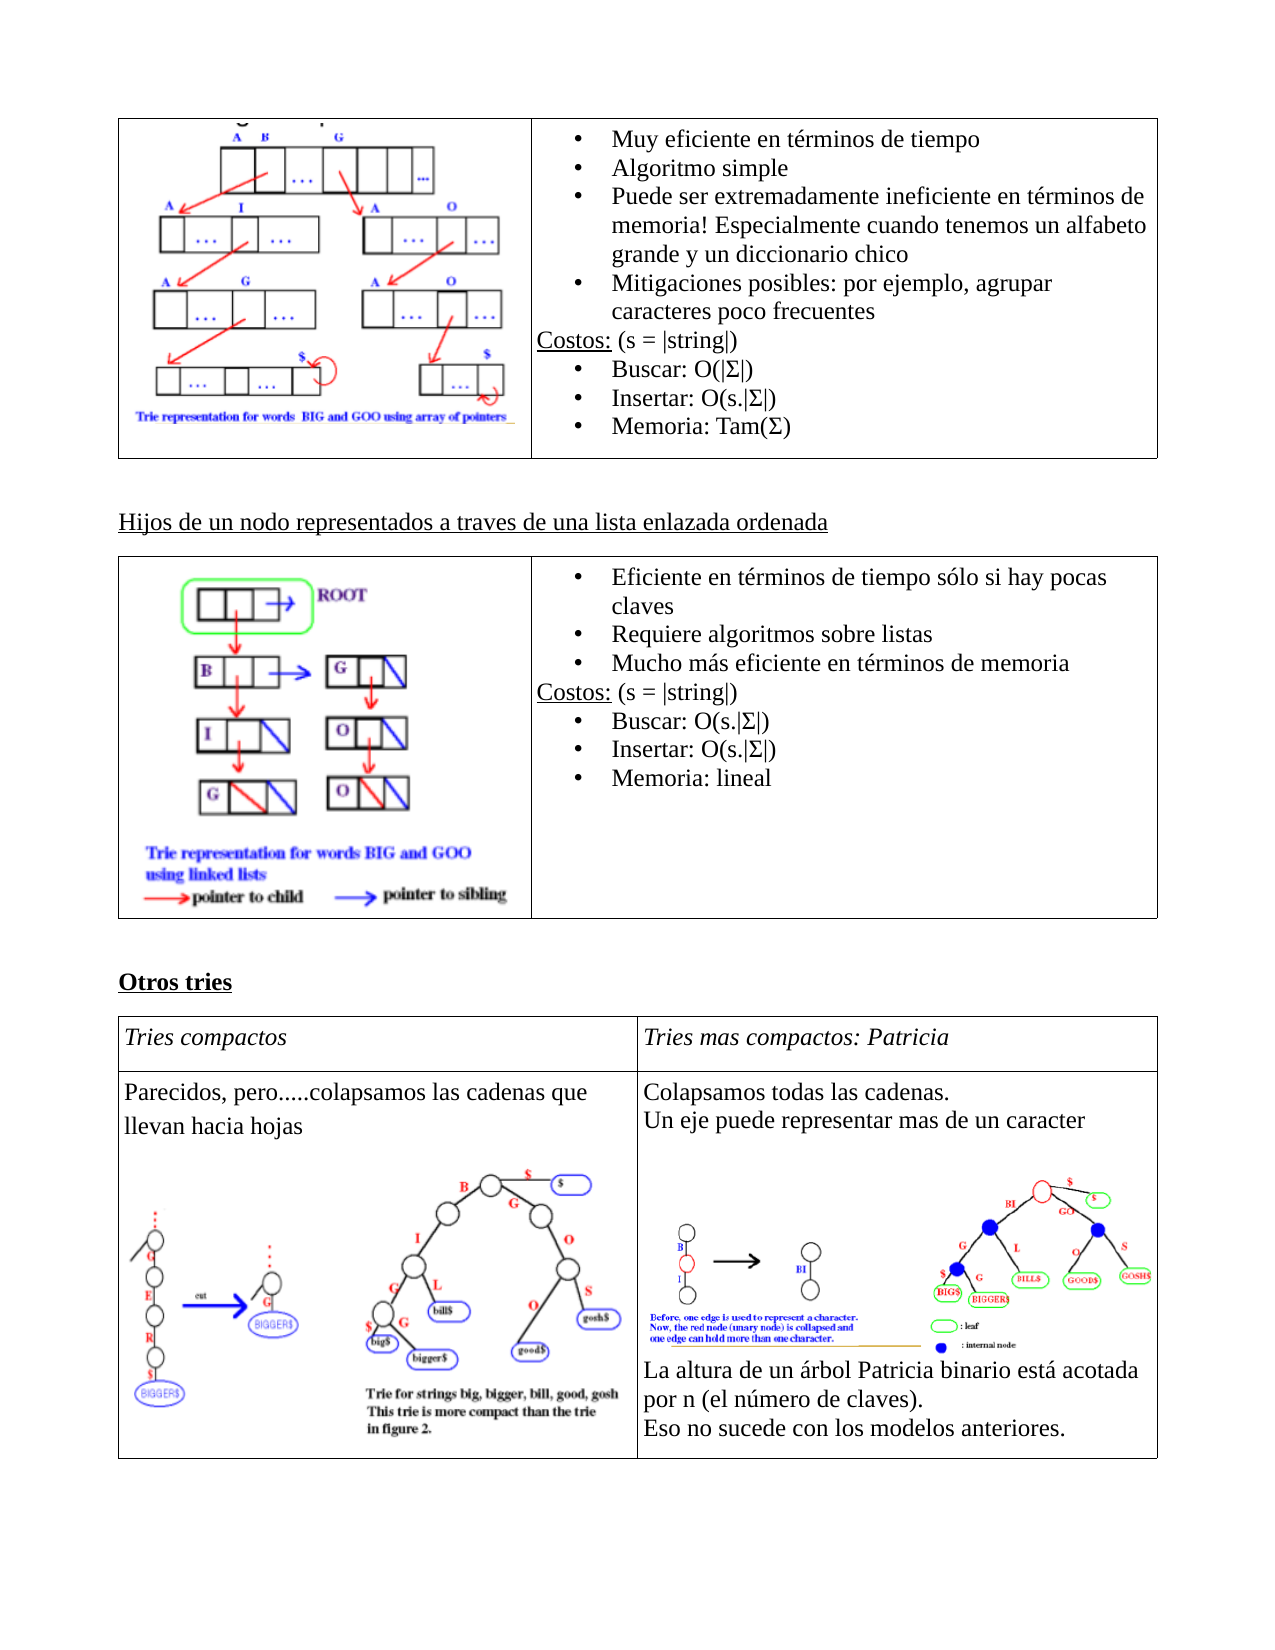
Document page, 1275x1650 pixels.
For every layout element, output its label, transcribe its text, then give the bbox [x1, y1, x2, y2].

picture [123, 1160, 632, 1438]
picture [123, 562, 517, 912]
table_cell Colapsamos todas las cadenas. Un eje puede representar mas de un caracter La altura de un árbol Patricia binario está acotada por n (el número de claves). Eso no sucede con los modelos anteriores. [638, 1072, 1157, 1458]
table_cell Parecidos, pero.....colapsamos las cadenas que llevan hacia hojas [119, 1072, 637, 1458]
text Otros tries [118, 967, 1157, 996]
text Hijos de un nodo representados a traves de una lista enlazada ordenada [118, 507, 1157, 536]
picture [643, 1162, 1152, 1356]
table_header Tries mas compactos: Patricia [638, 1017, 1157, 1071]
table_header [119, 119, 531, 458]
table_header Muy eficiente en términos de tiempo Algoritmo simple Puede ser extremadamente ineficiente en términos de memoria! Especialmente cuando tenemos un alfabeto grande y un diccionario chico Mitigaciones posibles: por ejemplo, agrupar caracteres poco frecuentes Costos: (s = |string|) Buscar: O(|Σ|) Insertar: O(s.|Σ|) Memoria: Tam(Σ) [532, 119, 1157, 458]
table_header Eficiente en términos de tiempo sólo si hay pocas claves Requiere algoritmos sobre listas Mucho más eficiente en términos de memoria Costos: (s = |string|) Buscar: O(s.|Σ|) Insertar: O(s.|Σ|) Memoria: lineal [532, 557, 1157, 918]
table_header [119, 557, 531, 918]
picture [133, 123, 515, 424]
table_header Tries compactos [119, 1017, 637, 1071]
